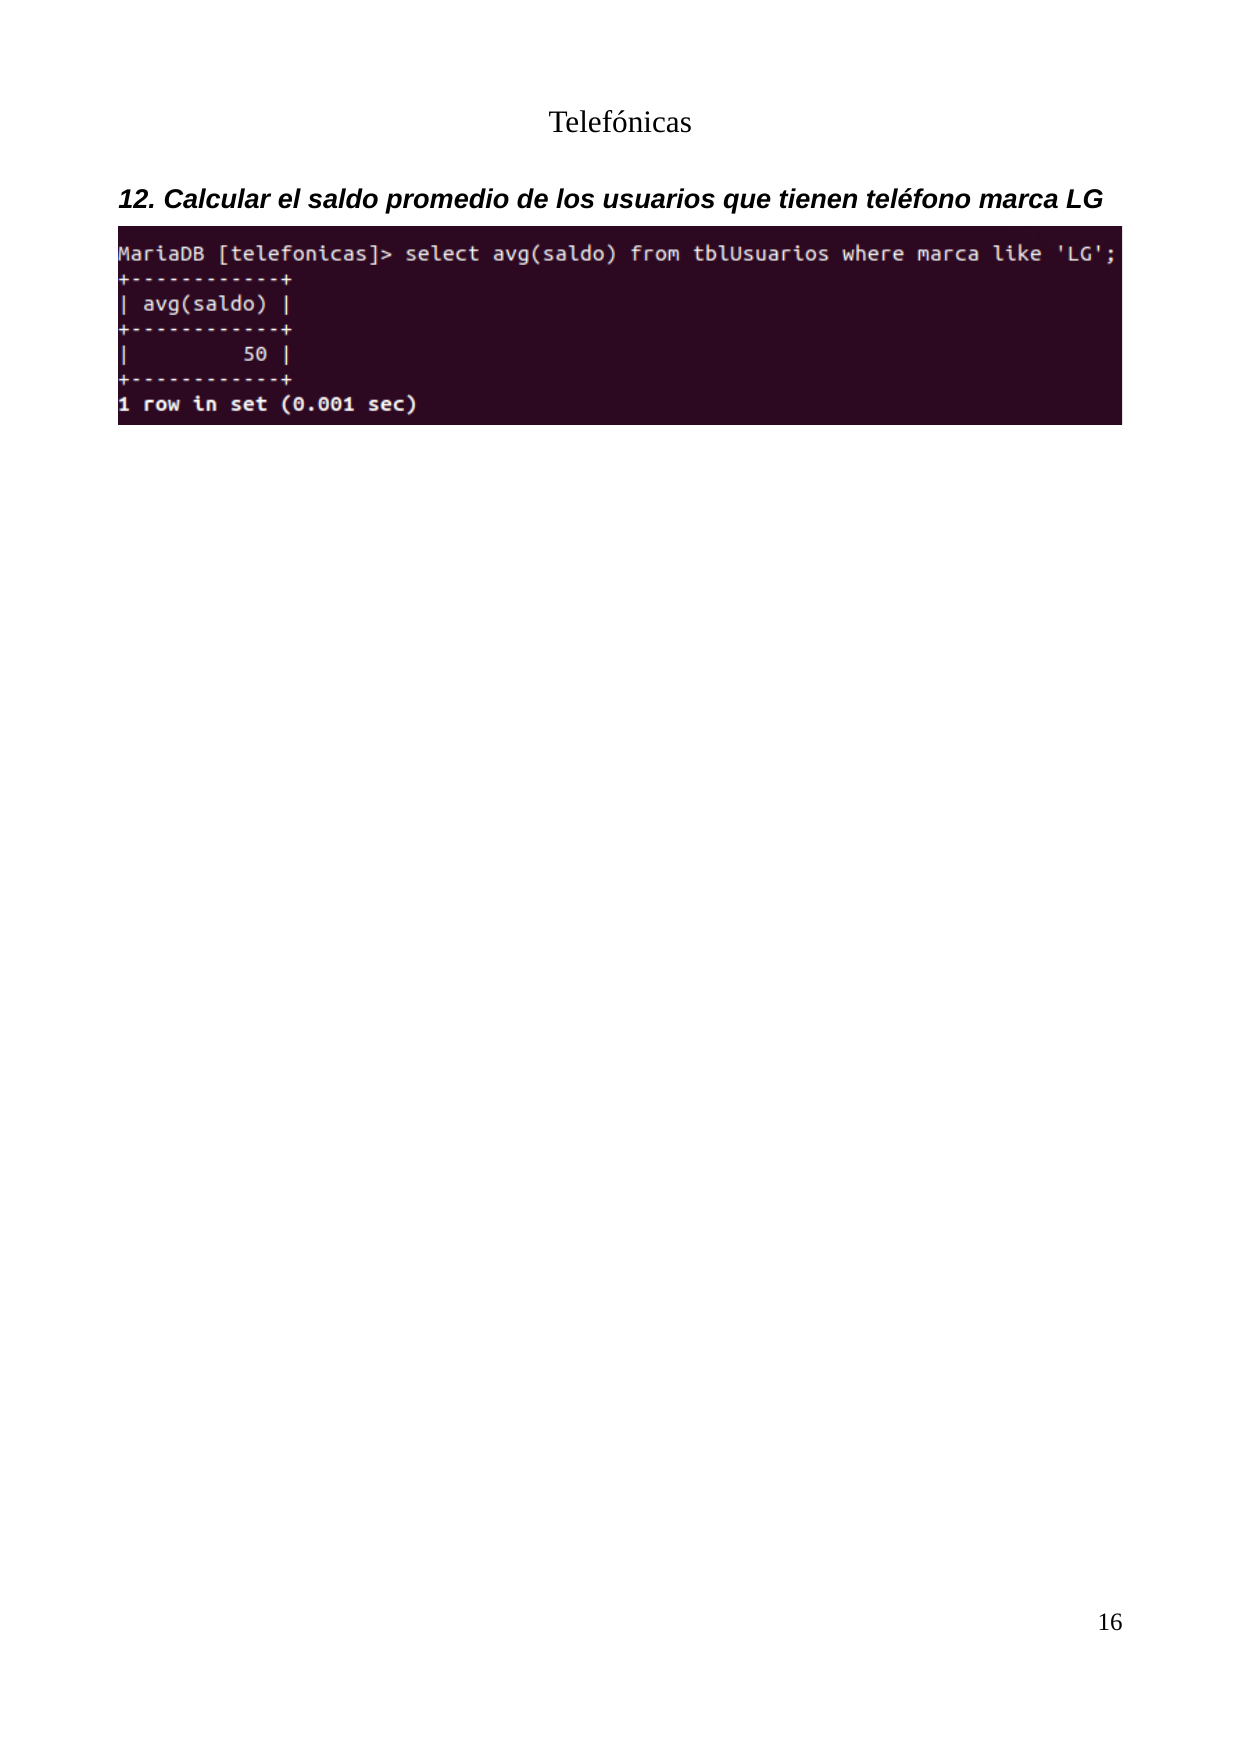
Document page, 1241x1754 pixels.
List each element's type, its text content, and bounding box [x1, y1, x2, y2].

picture [118, 226, 1123, 425]
subtitle 12. Calcular el saldo promedio de los usuarios que tienen teléfono marca LG [118, 183, 1122, 214]
